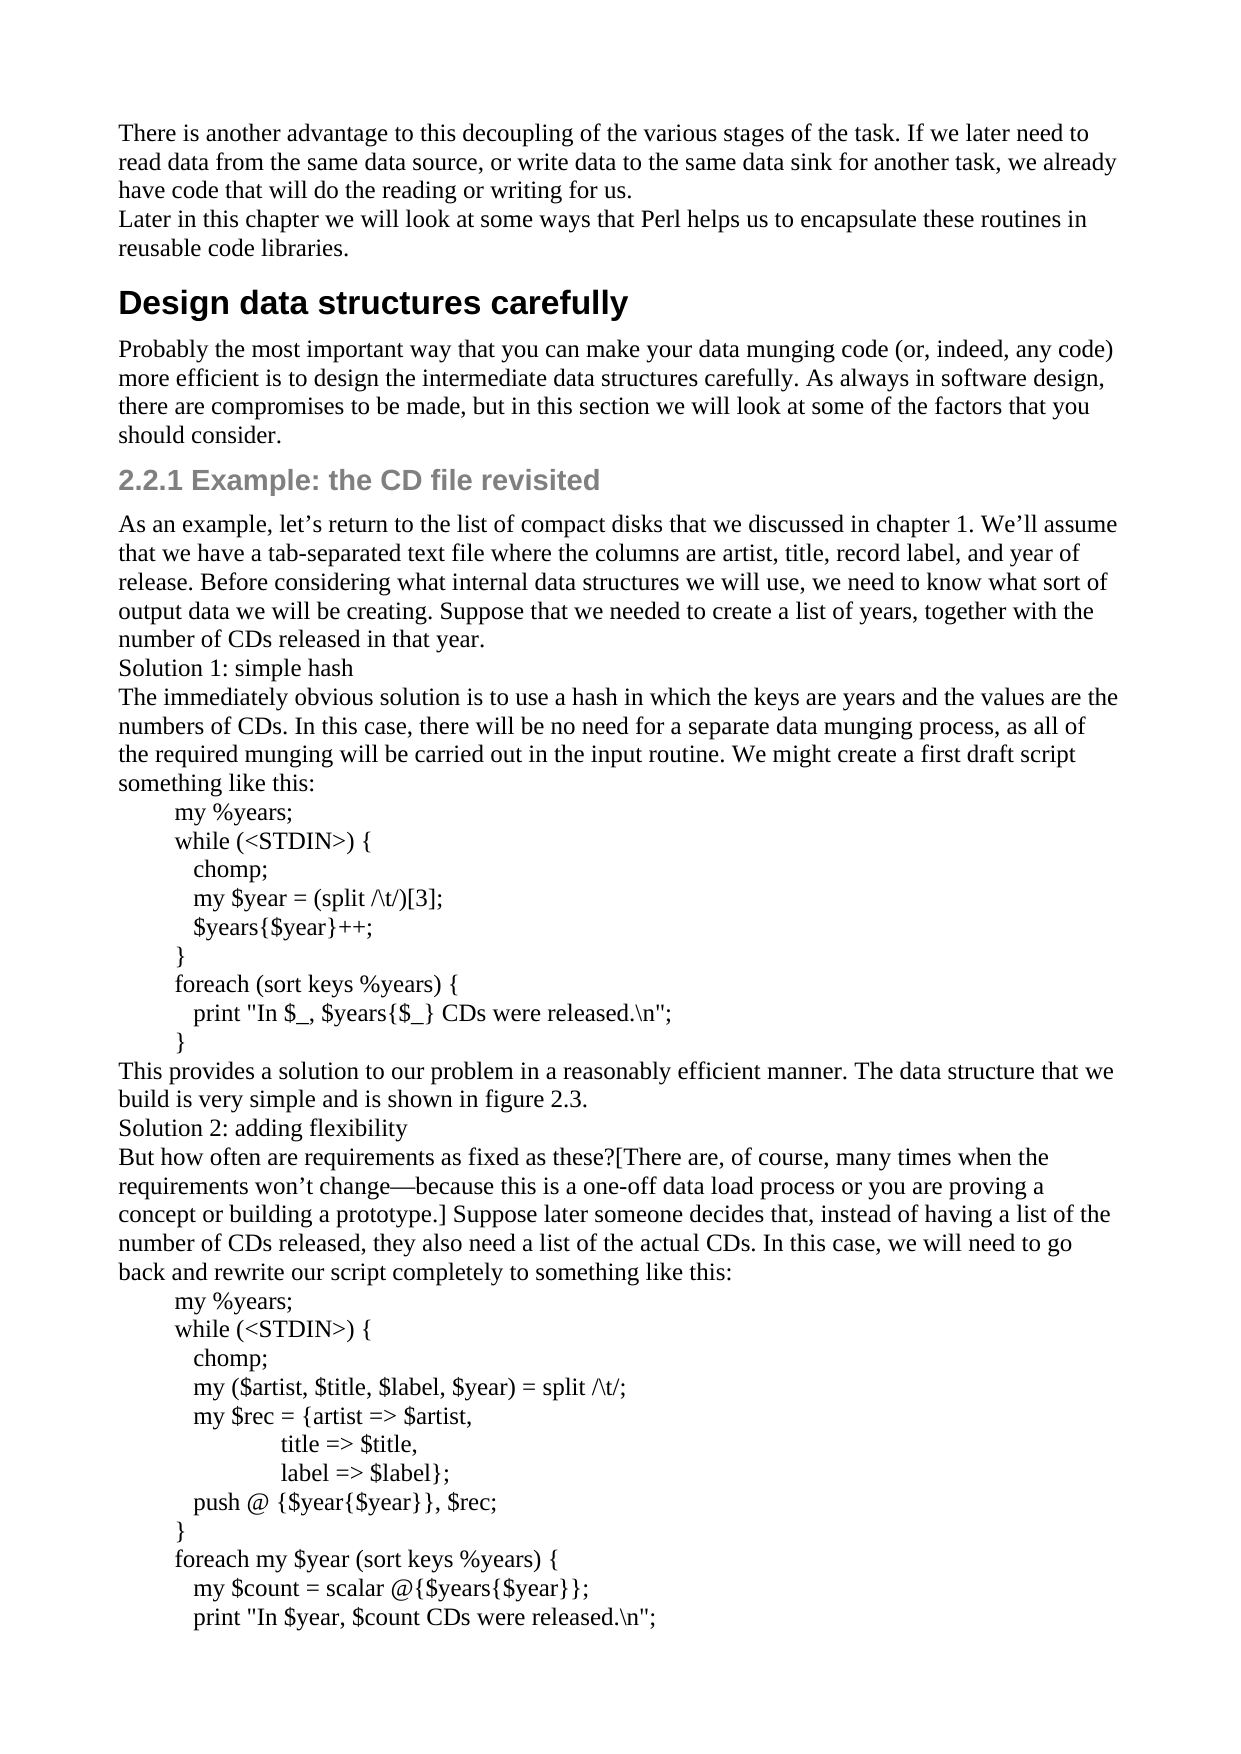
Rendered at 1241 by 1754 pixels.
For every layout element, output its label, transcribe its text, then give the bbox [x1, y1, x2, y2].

text This provides a solution to our problem in a reasonably efficient manner. The data structure that we build is very simple and is shown in figure 2.3. [118, 1056, 1122, 1113]
text while (<STDIN>) { [118, 826, 1122, 854]
subtitle Design data structures carefully [118, 283, 1122, 321]
text But how often are requirements as fixed as these?[There are, of course, many times when the requirements won’t change—because this is a one-off data load process or you are proving a concept or building a prototype.] Suppose later someone decides that, instead of having a list of the number of CDs released, they also need a list of the actual CDs. In this case, we will need to go back and rewrite our script completely to something like this: [118, 1142, 1122, 1286]
text push @ {$year{$year}}, $rec; [118, 1487, 1122, 1516]
text The immediately obvious solution is to use a hash in which the keys are years and the values are the numbers of CDs. In this case, there will be no need for a separate data munging process, as all of the required munging will be carried out in the input routine. We might create a first draft script something like this: [118, 682, 1122, 797]
text foreach (sort keys %years) { [118, 969, 1122, 998]
text print "In $year, $count CDs were released.\n"; [118, 1602, 1122, 1631]
text chomp; [118, 1343, 1122, 1372]
text } [118, 941, 1122, 969]
subtitle 2.2.1 Example: the CD file revisited [118, 463, 1122, 497]
text Later in this chapter we will look at some ways that Perl helps us to encapsulate these routines in reusable code libraries. [118, 204, 1122, 262]
text print "In $_, $years{$_} CDs were released.\n"; [118, 998, 1122, 1027]
text my ($artist, $title, $label, $year) = split /\t/; [118, 1372, 1122, 1401]
text Solution 2: adding flexibility [118, 1113, 1122, 1142]
text As an example, let’s return to the list of compact disks that we discussed in chapter 1. We’ll assume that we have a tab-separated text file where the columns are artist, title, record label, and year of release. Before considering what internal data structures we will use, we need to know what sort of output data we will be creating. Suppose that we needed to create a list of years, together with the number of CDs released in that year. [118, 509, 1122, 653]
text while (<STDIN>) { [118, 1314, 1122, 1343]
text } [118, 1516, 1122, 1544]
text my %years; [118, 797, 1122, 826]
text foreach my $year (sort keys %years) { [118, 1544, 1122, 1573]
text my $count = scalar @{$years{$year}}; [118, 1573, 1122, 1602]
text Solution 1: simple hash [118, 653, 1122, 682]
text label => $label}; [118, 1458, 1122, 1487]
text Probably the most important way that you can make your data munging code (or, indeed, any code) more efficient is to design the intermediate data structures carefully. As always in software design, there are compromises to be made, but in this section we will look at some of the factors that you should consider. [118, 334, 1122, 449]
text chomp; [118, 854, 1122, 883]
text } [118, 1027, 1122, 1056]
text my %years; [118, 1286, 1122, 1314]
text $years{$year}++; [118, 912, 1122, 941]
text title => $title, [118, 1429, 1122, 1458]
text There is another advantage to this decoupling of the various stages of the task. If we later need to read data from the same data source, or write data to the same data sink for another task, we already have code that will do the reading or writing for us. [118, 118, 1122, 204]
text my $rec = {artist => $artist, [118, 1401, 1122, 1429]
text my $year = (split /\t/)[3]; [118, 883, 1122, 912]
